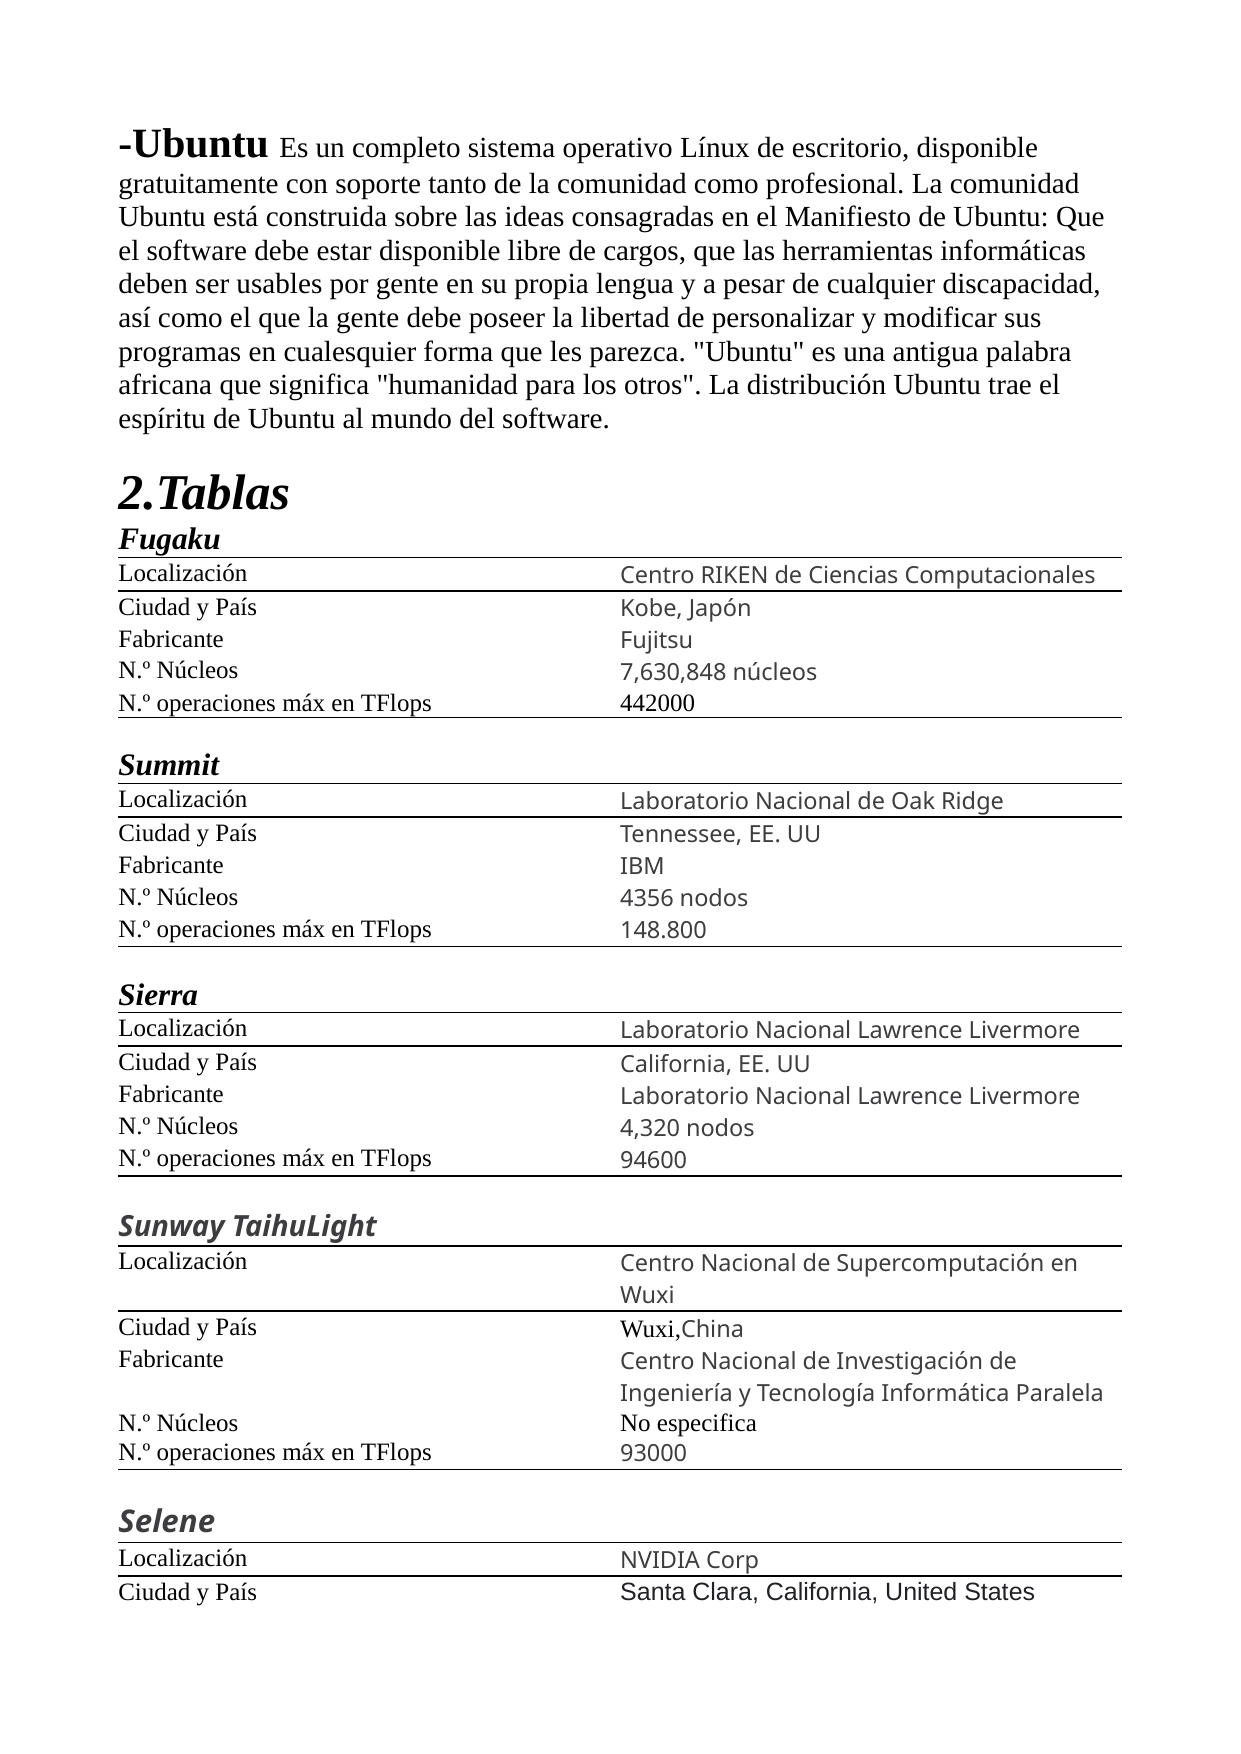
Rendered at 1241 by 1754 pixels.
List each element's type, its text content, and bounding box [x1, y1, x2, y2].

table_cell California, EE. UU [620, 1047, 1122, 1079]
table_header Localización [118, 1543, 620, 1575]
table_cell Centro Nacional de Investigación de Ingeniería y Tecnología Informática Paralela [620, 1344, 1122, 1408]
table_cell 7,630,848 núcleos [620, 656, 1122, 688]
table_cell 93000 [620, 1437, 1122, 1469]
table_cell N.º operaciones máx en TFlops [118, 1143, 620, 1175]
table_header Centro RIKEN de Ciencias Computacionales [620, 558, 1122, 590]
table_cell N.º Núcleos [118, 882, 620, 914]
table_cell N.º operaciones máx en TFlops [118, 914, 620, 946]
table_cell 442000 [620, 688, 1122, 716]
table_header NVIDIA Corp [620, 1543, 1122, 1575]
table_cell N.º Núcleos [118, 1111, 620, 1143]
text -Ubuntu Es un completo sistema operativo Línux de escritorio, disponible gratuitamente con soporte tanto de la comunidad como profesional. La comunidad Ubuntu está construida sobre las ideas consagradas en el Manifiesto de Ubuntu: Que el software debe estar disponible libre de cargos, que las herramientas informáticas deben ser usables por gente en su propia lengua y a pesar de cualquier discapacidad, así como el que la gente debe poseer la libertad de personalizar y modificar sus programas en cualesquier forma que les parezca. "Ubuntu" es una antigua palabra africana que significa "humanidad para los otros". La distribución Ubuntu trae el espíritu de Ubuntu al mundo del software. [118, 118, 1122, 434]
table_cell Ciudad y País [118, 1577, 620, 1606]
table_header Laboratorio Nacional Lawrence Livermore [620, 1013, 1122, 1045]
table_header Localización [118, 558, 620, 590]
table_cell 4356 nodos [620, 882, 1122, 914]
table_cell 148.800 [620, 914, 1122, 946]
table_header Localización [118, 784, 620, 816]
table_header Centro Nacional de Supercomputación en Wuxi [620, 1247, 1122, 1310]
table_cell 94600 [620, 1143, 1122, 1175]
text Summit [118, 747, 1122, 783]
table_cell 4,320 nodos [620, 1111, 1122, 1143]
text Selene [118, 1499, 1122, 1542]
table_cell Fabricante [118, 1079, 620, 1111]
table_cell Fabricante [118, 1344, 620, 1408]
table_cell IBM [620, 850, 1122, 882]
table_cell Laboratorio Nacional Lawrence Livermore [620, 1079, 1122, 1111]
table_cell Wuxi,China [620, 1312, 1122, 1344]
table_cell Ciudad y País [118, 1047, 620, 1079]
table_cell Fujitsu [620, 624, 1122, 656]
table_cell Kobe, Japón [620, 592, 1122, 624]
table_cell N.º Núcleos [118, 1408, 620, 1437]
table_cell Fabricante [118, 624, 620, 656]
text Fugaku [118, 521, 1122, 557]
table_cell Santa Clara, California, United States [620, 1577, 1122, 1606]
table_cell Tennessee, EE. UU [620, 818, 1122, 850]
table_cell Ciudad y País [118, 1312, 620, 1344]
table_cell Ciudad y País [118, 592, 620, 624]
text Sierra [118, 976, 1122, 1012]
table_header Localización [118, 1013, 620, 1045]
table_header Laboratorio Nacional de Oak Ridge [620, 784, 1122, 816]
table_cell Fabricante [118, 850, 620, 882]
table_cell N.º operaciones máx en TFlops [118, 688, 620, 716]
table_cell N.º operaciones máx en TFlops [118, 1437, 620, 1469]
table_cell No especifica [620, 1408, 1122, 1437]
table_cell Ciudad y País [118, 818, 620, 850]
table_header Localización [118, 1247, 620, 1310]
text Sunway TaihuLight [118, 1205, 1122, 1245]
text 2.Tablas [118, 463, 1122, 521]
table_cell N.º Núcleos [118, 656, 620, 688]
